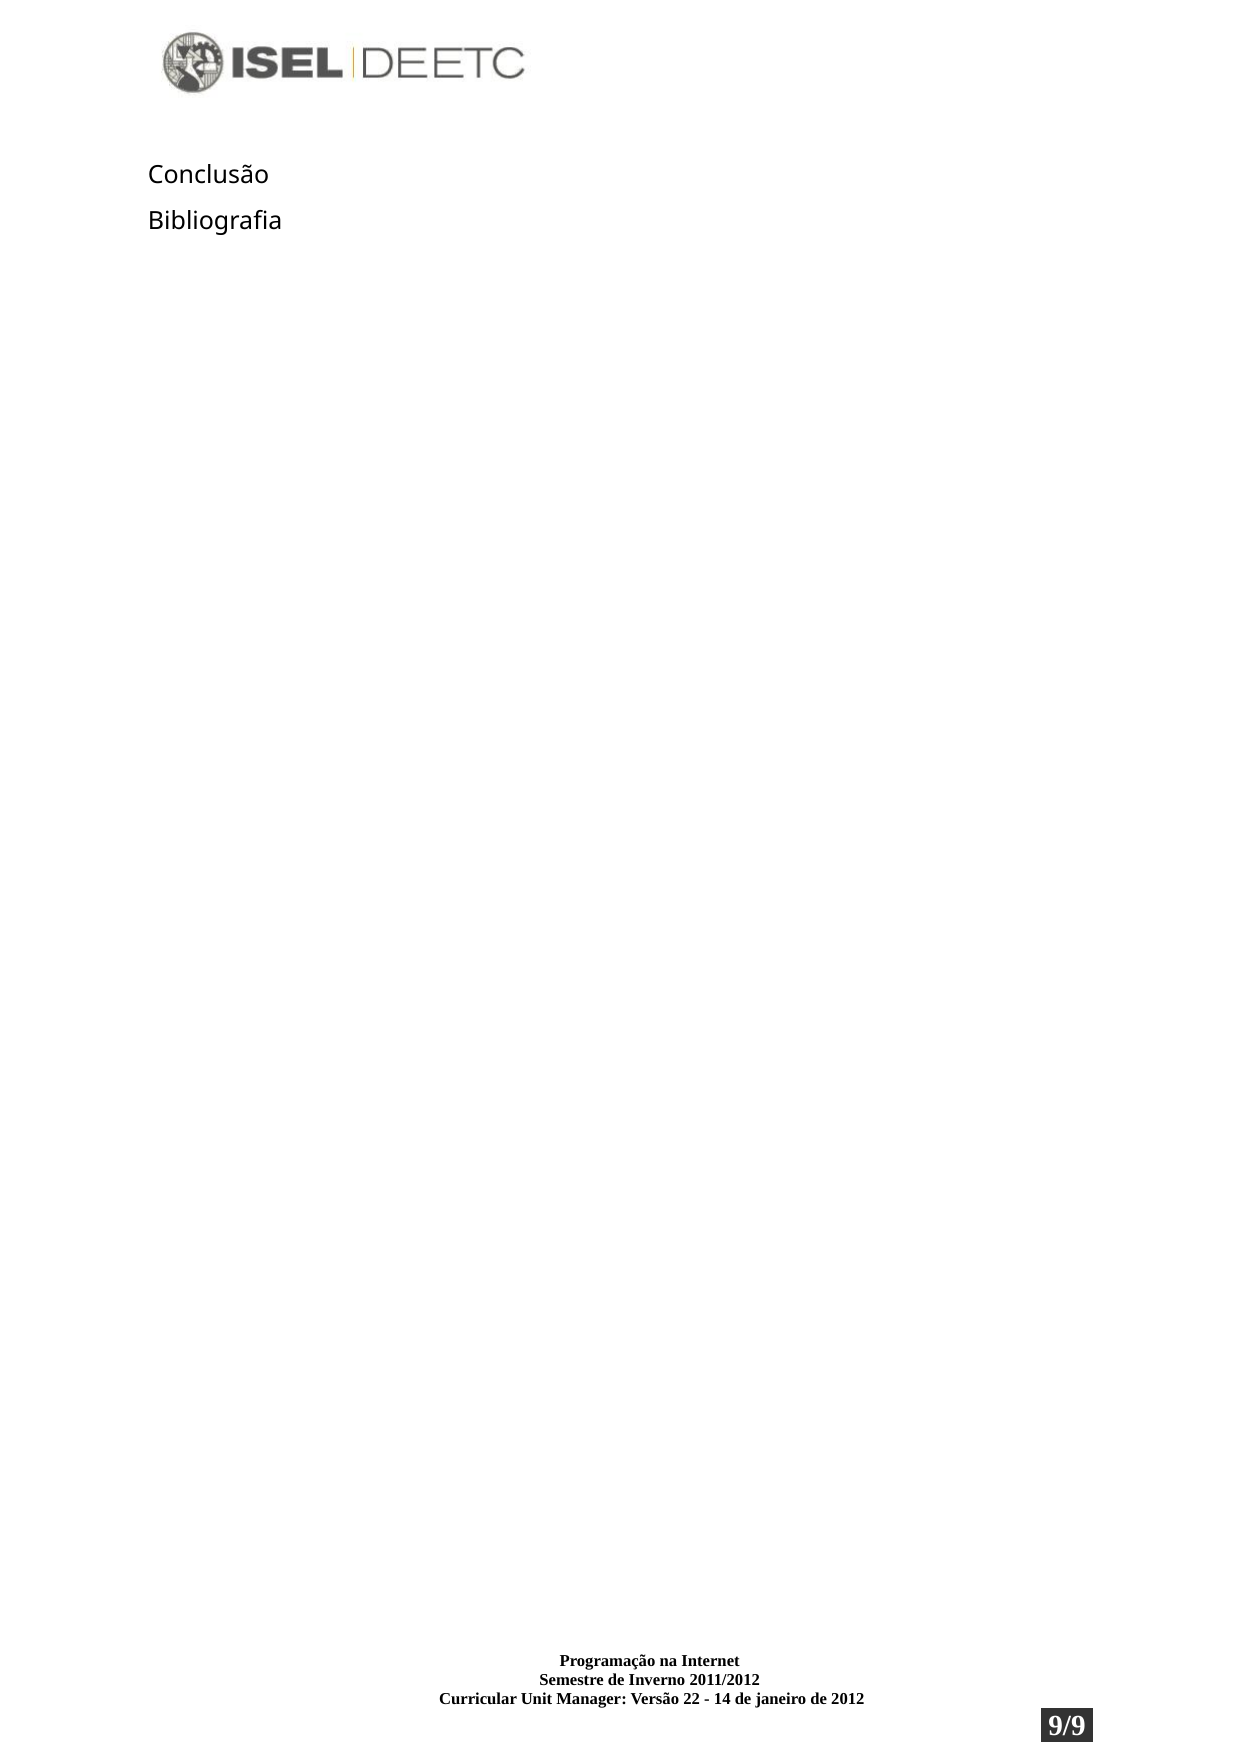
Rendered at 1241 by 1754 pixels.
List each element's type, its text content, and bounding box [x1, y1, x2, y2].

text Bibliografia [148, 203, 1093, 237]
text Conclusão [148, 156, 1093, 190]
picture [153, 17, 555, 118]
